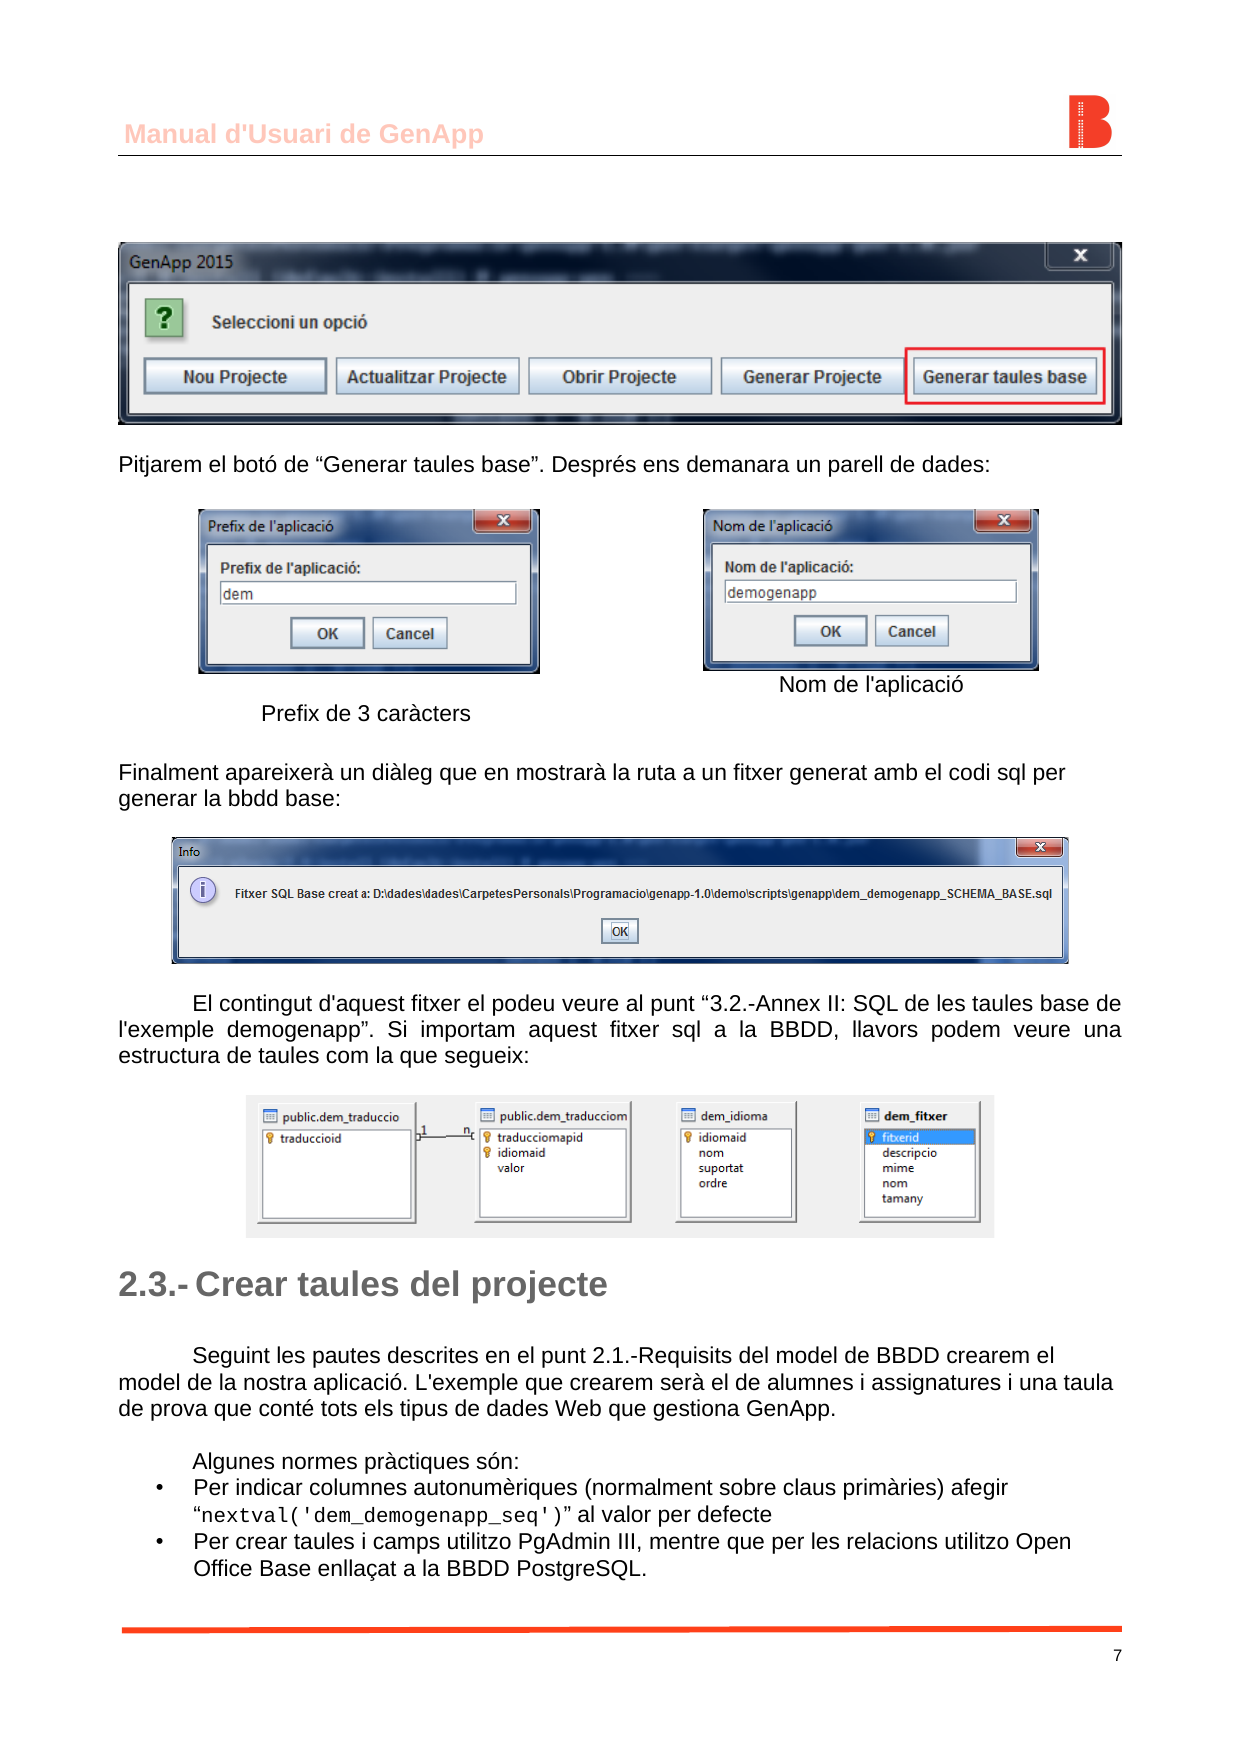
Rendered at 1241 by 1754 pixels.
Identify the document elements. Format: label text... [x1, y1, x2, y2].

text El contingut d'aquest fitxer el podeu veure al punt “3.2.-Annex II: SQL de les taules base de l'exemple demogenapp”. Si importam aquest fitxer sql a la BBDD, llavors podem veure una estructura de taules com la que segueix: [118, 990, 1122, 1069]
text Finalment apareixerà un diàleg que en mostrarà la ruta a un fitxer generat amb el codi sql per generar la bbdd base: [118, 758, 1122, 811]
text Pitjarem el botó de “Generar taules base”. Després ens demanara un parell de dades: [118, 451, 1122, 477]
picture [245, 1095, 995, 1238]
text Seguint les pautes descrites en el punt 2.1.-Requisits del model de BBDD crearem el model de la nostra aplicació. L'exemple que crearem serà el de alumnes i assignatures i una taula de prova que conté tots els tipus de dades Web que gestiona GenApp. [118, 1342, 1122, 1422]
table_header Prefix de 3 caràcters [118, 503, 620, 732]
picture [198, 509, 540, 674]
text Algunes normes pràctiques són: [118, 1448, 1122, 1474]
picture [703, 509, 1039, 671]
table_header Nom de l'aplicació [620, 503, 1122, 732]
list Per indicar columnes autonumèriques (normalment sobre claus primàries) afegir “nextval('dem_demogenapp_seq')” al valor per defecte [156, 1474, 1122, 1528]
picture [1063, 94, 1117, 150]
picture [118, 242, 1123, 425]
list Per crear taules i camps utilitzo PgAdmin III, mentre que per les relacions utilitzo Open Office Base enllaçat a la BBDD PostgreSQL. [156, 1528, 1122, 1581]
picture [171, 837, 1069, 964]
subtitle Crear taules del projecte [118, 1263, 1122, 1304]
